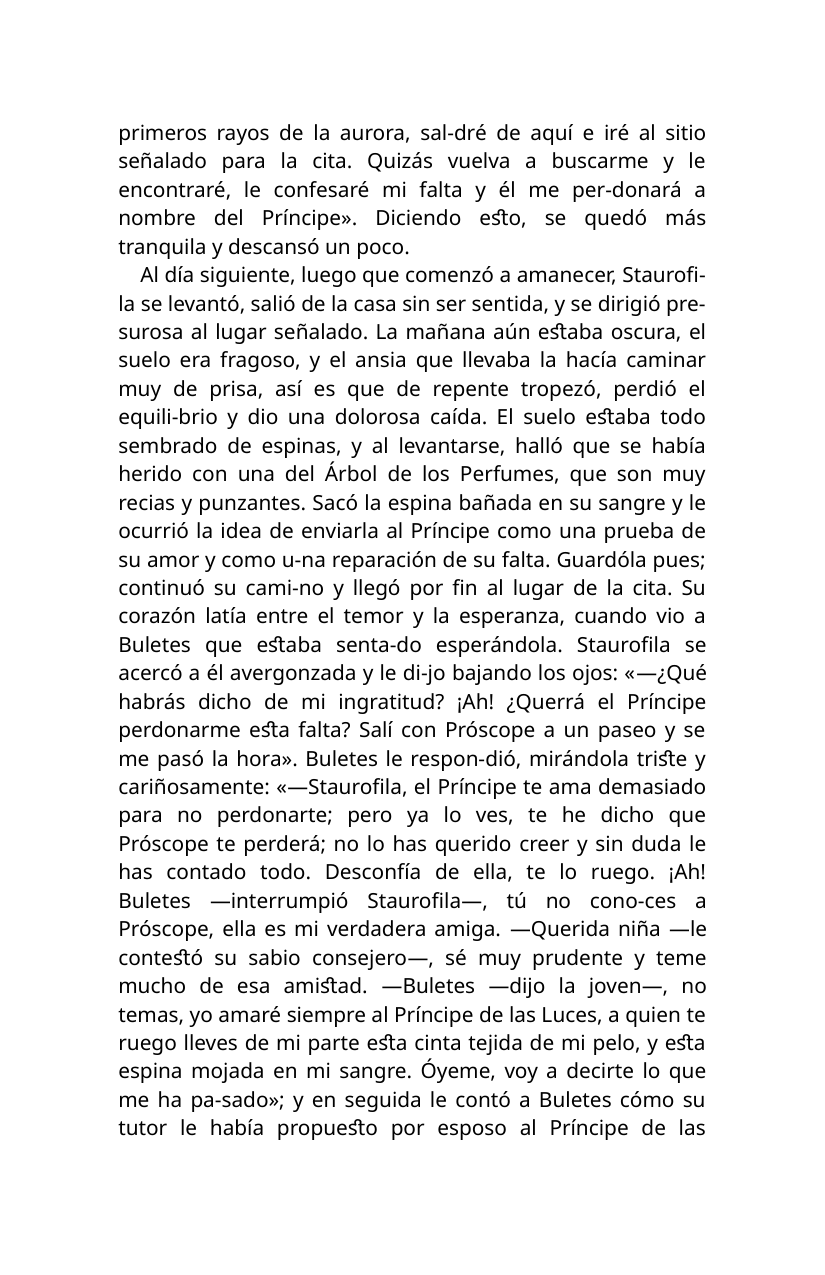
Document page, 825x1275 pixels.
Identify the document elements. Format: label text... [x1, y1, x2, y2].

text Al día siguiente, luego que comenzó a amanecer, Staurofi-la se levantó, salió de la casa sin ser sentida, y se dirigió pre-surosa al lugar señalado. La mañana aún eﬆaba oscura, el suelo era fragoso, y el ansia que llevaba la hacía caminar muy de prisa, así es que de repente tropezó, perdió el equili-brio y dio una dolorosa caída. El suelo eﬆaba todo sembrado de espinas, y al levantarse, halló que se había herido con una del Árbol de los Perfumes, que son muy recias y punzantes. Sacó la espina bañada en su sangre y le ocurrió la idea de enviarla al Príncipe como una prueba de su amor y como u-na reparación de su falta. Guardóla pues; continuó su cami-no y llegó por fin al lugar de la cita. Su corazón latía entre el temor y la esperanza, cuando vio a Buletes que eﬆaba senta-do esperándola. Staurofila se acercó a él avergonzada y le di-jo bajando los ojos: «—¿Qué habrás dicho de mi ingratitud? ¡Ah! ¿Querrá el Príncipe perdonarme eﬆa falta? Salí con Próscope a un paseo y se me pasó la hora». Buletes le respon-dió, mirándola triﬆe y cariñosamente: «—Staurofila, el Príncipe te ama demasiado para no perdonarte; pero ya lo ves, te he dicho que Próscope te perderá; no lo has querido creer y sin duda le has contado todo. Desconfía de ella, te lo ruego. ¡Ah! Buletes —interrumpió Staurofila—, tú no cono-ces a Próscope, ella es mi verdadera amiga. —Querida niña —le conteﬆó su sabio consejero—, sé muy prudente y teme mucho de esa amiﬆad. —Buletes —dijo la joven—, no temas, yo amaré siempre al Príncipe de las Luces, a quien te ruego lleves de mi parte eﬆa cinta tejida de mi pelo, y eﬆa espina mojada en mi sangre. Óyeme, voy a decirte lo que me ha pa-sado»; y en seguida le contó a Buletes cómo su tutor le había propueﬆo por esposo al Príncipe de las [118, 260, 707, 1142]
text primeros rayos de la aurora, sal-dré de aquí e iré al sitio señalado para la cita. Quizás vuelva a buscarme y le encontraré, le confesaré mi falta y él me per-donará a nombre del Príncipe». Diciendo eﬆo, se quedó más tranquila y descansó un poco. [118, 118, 707, 260]
